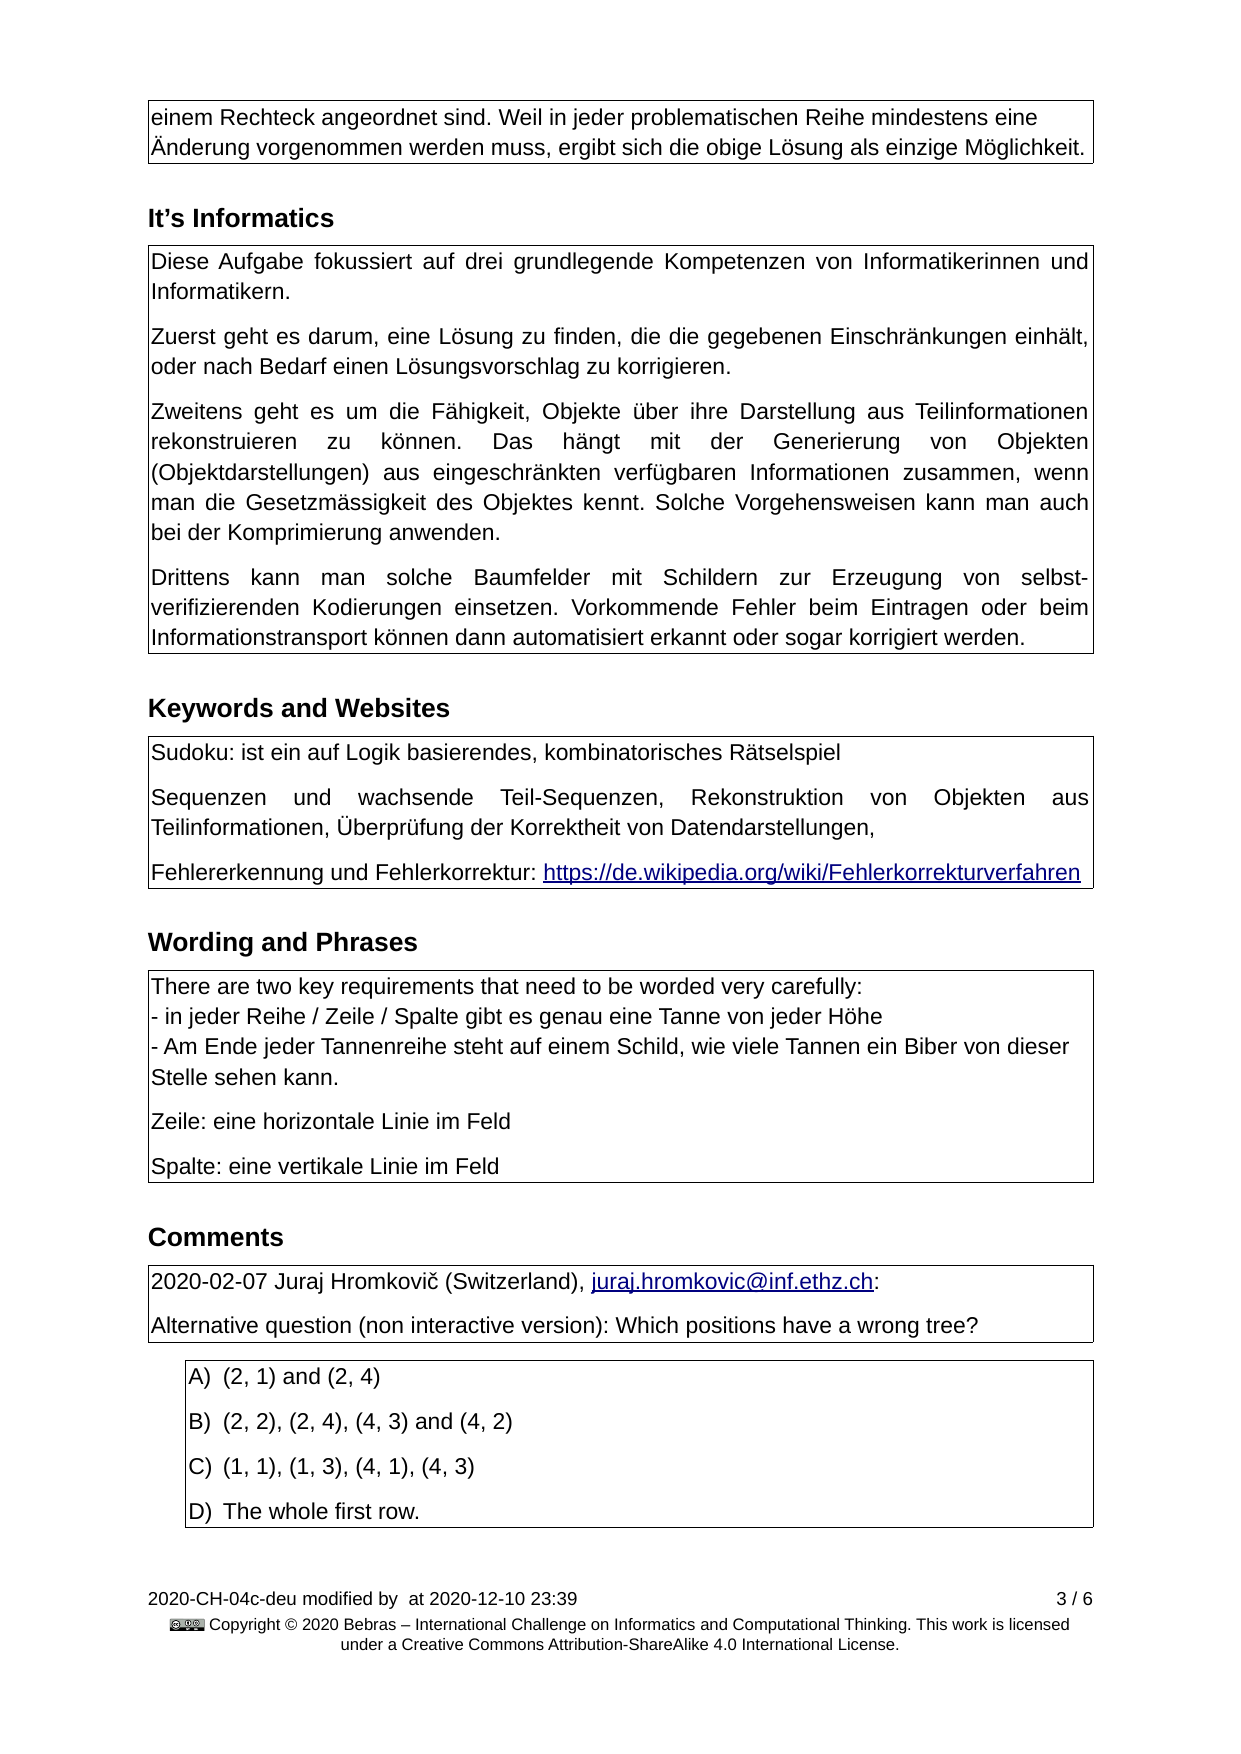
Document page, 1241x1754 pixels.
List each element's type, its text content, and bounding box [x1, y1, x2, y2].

subtitle Comments [148, 1222, 1093, 1252]
list (1, 1), (1, 3), (4, 1), (4, 3) [186, 1450, 1093, 1479]
list (2, 2), (2, 4), (4, 3) and (4, 2) [186, 1405, 1093, 1434]
text Spalte: eine vertikale Linie im Feld [149, 1150, 1093, 1182]
list (2, 1) and (2, 4) [186, 1361, 1093, 1389]
text Alternative question (non interactive version): Which positions have a wrong tree? [149, 1309, 1093, 1342]
text Drittens kann man solche Baumfelder mit Schildern zur Erzeugung von selbst-verifizierenden Kodierungen einsetzen. Vorkommende Fehler beim Eintragen oder beim Informationstransport können dann automatisiert erkannt oder sogar korrigiert werden. [149, 561, 1093, 653]
text Sequenzen und wachsende Teil-Sequenzen, Rekonstruktion von Objekten aus Teilinformationen, Überprüfung der Korrektheit von Datendarstellungen, [149, 780, 1093, 840]
text Zuerst geht es darum, eine Lösung zu finden, die die gegebenen Einschränkungen einhält, oder nach Bedarf einen Lösungsvorschlag zu korrigieren. [149, 320, 1093, 380]
text einem Rechteck angeordnet sind. Weil in jeder problematischen Reihe mindestens eine Änderung vorgenommen werden muss, ergibt sich die obige Lösung als einzige Möglichkeit. [149, 101, 1093, 163]
text Diese Aufgabe fokussiert auf drei grundlegende Kompetenzen von Informatikerinnen und Informatikern. [149, 246, 1093, 305]
subtitle Wording and Phrases [148, 927, 1093, 957]
text Fehlererkennung und Fehlerkorrektur: https://de.wikipedia.org/wiki/Fehlerkorrekturverfahren [149, 855, 1093, 888]
text Sudoku: ist ein auf Logik basierendes, kombinatorisches Rätselspiel [149, 737, 1093, 765]
text 2020-02-07 Juraj Hromkovič (Switzerland), juraj.hromkovic@inf.ethz.ch: [149, 1266, 1093, 1294]
subtitle It’s Informatics [148, 202, 1093, 233]
list The whole first row. [186, 1494, 1093, 1527]
text There are two key requirements that need to be worded very carefully: - in jeder Reihe / Zeile / Spalte gibt es genau eine Tanne von jeder Höhe - Am Ende jeder Tannenreihe steht auf einem Schild, wie viele Tannen ein Biber von dieser Stelle sehen kann. [149, 971, 1093, 1090]
text Zweitens geht es um die Fähigkeit, Objekte über ihre Darstellung aus Teilinformationen rekonstruieren zu können. Das hängt mit der Generierung von Objekten (Objektdarstellungen) aus eingeschränkten verfügbaren Informationen zusammen, wenn man die Gesetzmässigkeit des Objektes kennt. Solche Vorgehensweisen kann man auch bei der Komprimierung anwenden. [149, 395, 1093, 545]
subtitle Keywords and Websites [148, 693, 1093, 723]
text Zeile: eine horizontale Linie im Feld [149, 1105, 1093, 1135]
